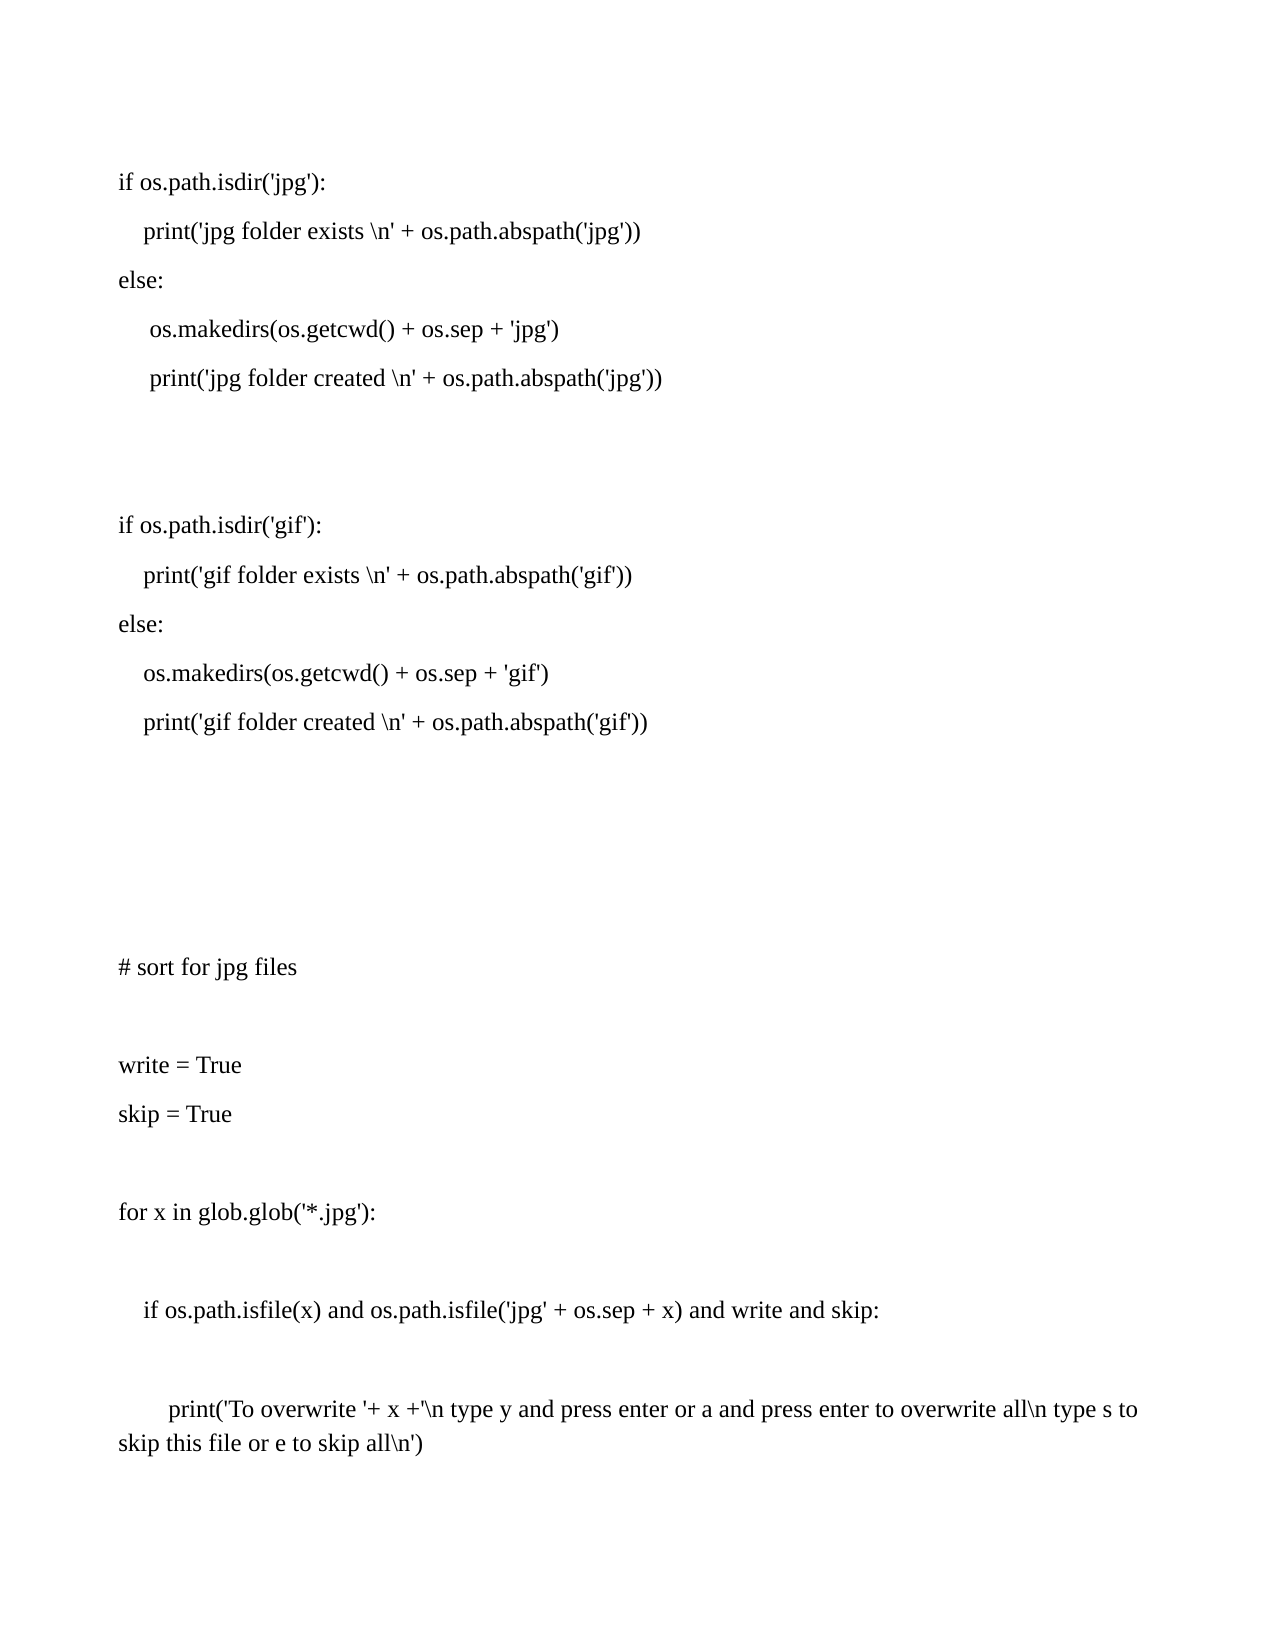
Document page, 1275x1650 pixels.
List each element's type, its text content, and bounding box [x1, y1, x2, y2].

text skip = True [118, 1099, 1157, 1128]
text else: [118, 609, 1157, 637]
text # sort for jpg files [118, 952, 1157, 981]
text print('gif folder exists \n' + os.path.abspath('gif')) [118, 560, 1157, 588]
text print('jpg folder created \n' + os.path.abspath('jpg')) [118, 363, 1157, 392]
text print('jpg folder exists \n' + os.path.abspath('jpg')) [118, 216, 1157, 245]
text if os.path.isdir('gif'): [118, 511, 1157, 539]
text else: [118, 265, 1157, 294]
text print('gif folder created \n' + os.path.abspath('gif')) [118, 707, 1157, 736]
text print('To overwrite '+ x +'\n type y and press enter or a and press enter to overwrite all\n type s to skip this file or e to skip all\n') [118, 1394, 1157, 1457]
text for x in glob.glob('*.jpg'): [118, 1197, 1157, 1226]
text os.makedirs(os.getcwd() + os.sep + 'gif') [118, 658, 1157, 687]
text write = True [118, 1050, 1157, 1079]
text if os.path.isdir('jpg'): [118, 167, 1157, 196]
text os.makedirs(os.getcwd() + os.sep + 'jpg') [118, 314, 1157, 343]
text if os.path.isfile(x) and os.path.isfile('jpg' + os.sep + x) and write and skip: [118, 1296, 1157, 1324]
